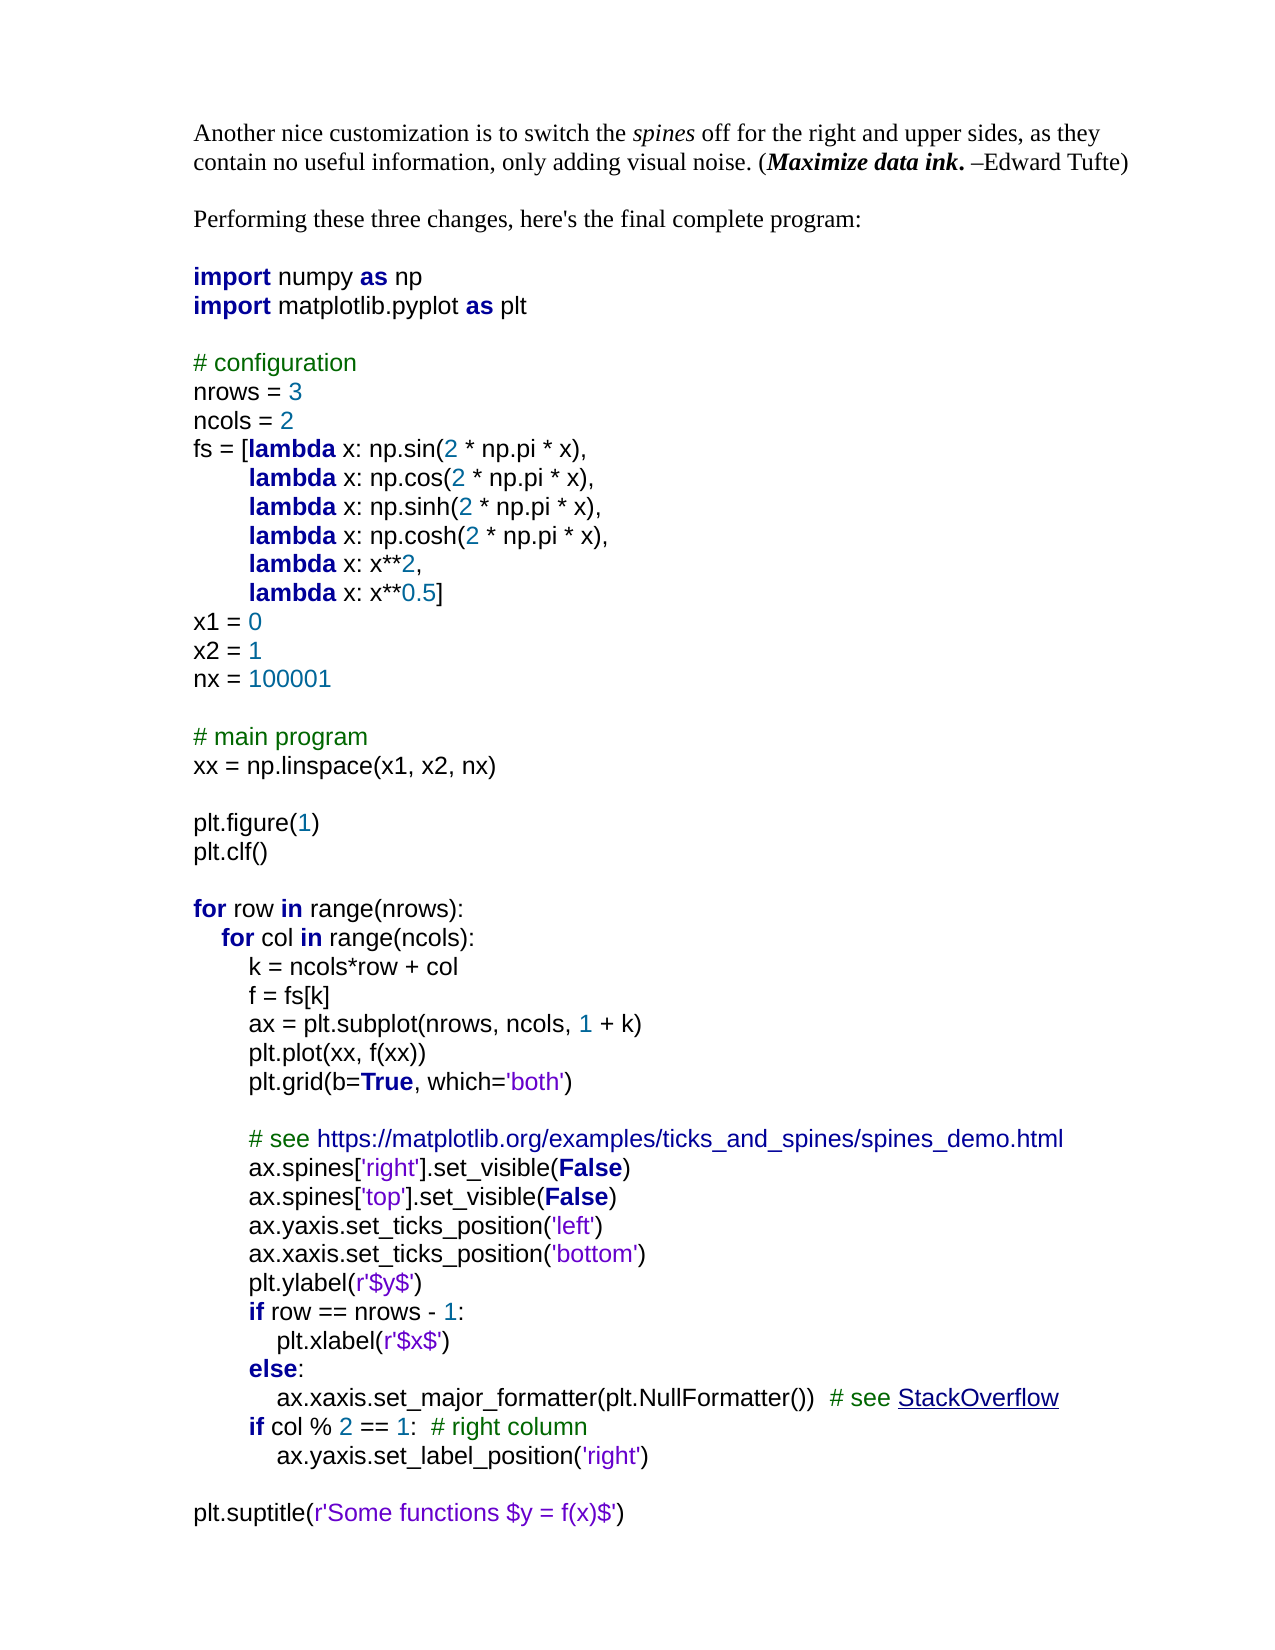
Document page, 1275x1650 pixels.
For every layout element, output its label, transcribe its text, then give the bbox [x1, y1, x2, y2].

list ax.yaxis.set_ticks_position('left') [156, 1211, 1157, 1239]
list ax.xaxis.set_ticks_position('bottom') plt.ylabel(r'$y$') if row == nrows - 1: plt.xlabel(r'$x$') else: ax.xaxis.set_major_formatter(plt.NullFormatter()) # see StackOverflow if col % 2 == 1: # right column ax.yaxis.set_label_position('right') plt.suptitle(r'Some functions $y = f(x)$') [156, 1239, 1157, 1527]
list Another nice customization is to switch the spines off for the right and upper sides, as they contain no useful information, only adding visual noise. (Maximize data ink. –Edward Tufte) Performing these three changes, here's the final complete program: import numpy as np import matplotlib.pyplot as plt # configuration nrows = 3 ncols = 2 fs = [lambda x: np.sin(2 * np.pi * x), lambda x: np.cos(2 * np.pi * x), lambda x: np.sinh(2 * np.pi * x), lambda x: np.cosh(2 * np.pi * x), lambda x: x**2, lambda x: x**0.5] x1 = 0 x2 = 1 nx = 100001 # main program xx = np.linspace(x1, x2, nx) plt.figure(1) plt.clf() for row in range(nrows): for col in range(ncols): k = ncols*row + col f = fs[k] ax = plt.subplot(nrows, ncols, 1 + k) plt.plot(xx, f(xx)) plt.grid(b=True, which='both') # see https://matplotlib.org/examples/ticks_and_spines/spines_demo.html [156, 118, 1157, 1153]
list ax.spines['right'].set_visible(False) [156, 1153, 1157, 1182]
list ax.spines['top'].set_visible(False) [156, 1182, 1157, 1211]
